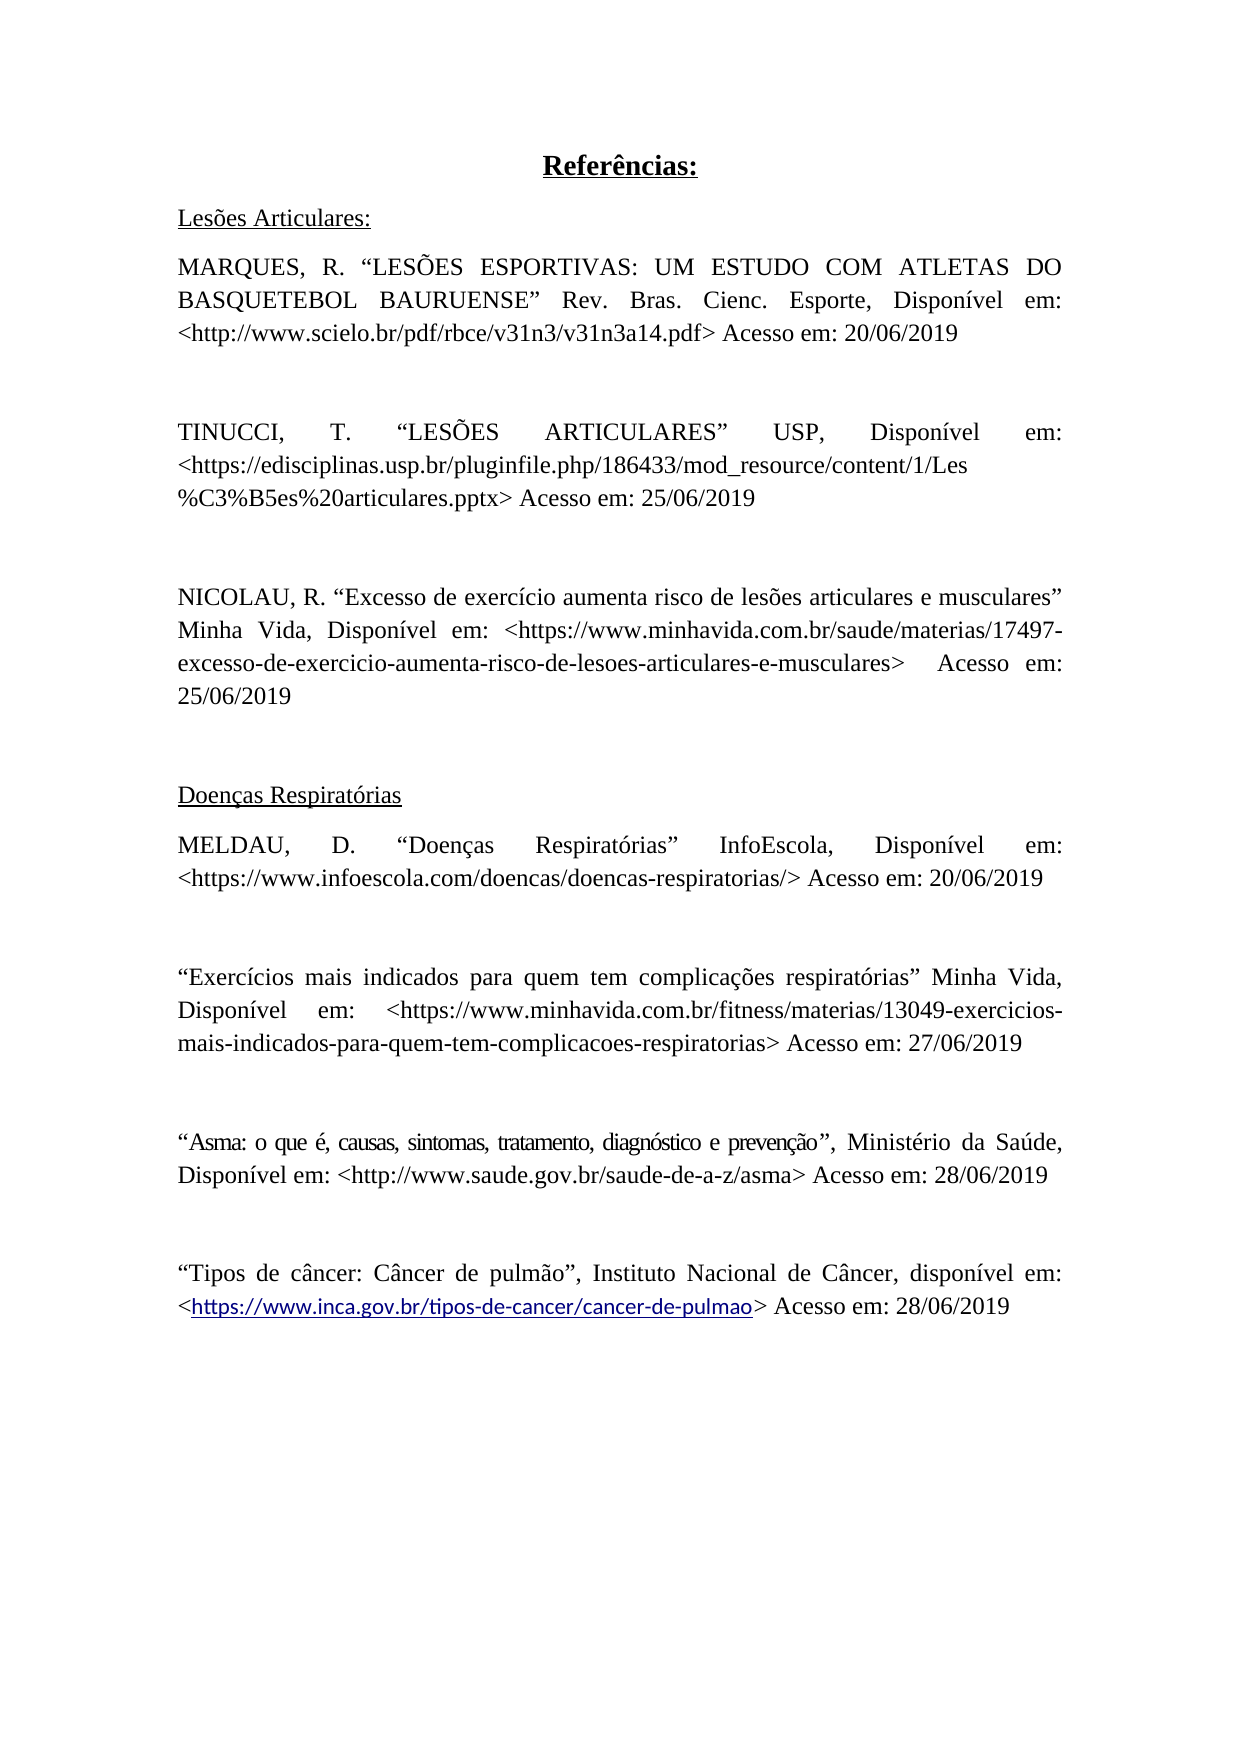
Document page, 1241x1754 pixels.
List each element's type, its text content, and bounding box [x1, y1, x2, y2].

text Lesões Articulares: [177, 203, 1063, 232]
text “Exercícios mais indicados para quem tem complicações respiratórias” Minha Vida, Disponível em: <https://www.minhavida.com.br/fitness/materias/13049-exercicios-mais-indicados-para-quem-tem-complicacoes-respiratorias> Acesso em: 27/06/2019 [177, 962, 1063, 1057]
text MARQUES, R. “LESÕES ESPORTIVAS: UM ESTUDO COM ATLETAS DO BASQUETEBOL BAURUENSE” Rev. Bras. Cienc. Esporte, Disponível em: <http://www.scielo.br/pdf/rbce/v31n3/v31n3a14.pdf> Acesso em: 20/06/2019 [177, 252, 1063, 347]
text MELDAU, D. “Doenças Respiratórias” InfoEscola, Disponível em: <https://www.infoescola.com/doencas/doencas-respiratorias/> Acesso em: 20/06/2019 [177, 830, 1063, 892]
text NICOLAU, R. “Excesso de exercício aumenta risco de lesões articulares e musculares” Minha Vida, Disponível em: <https://www.minhavida.com.br/saude/materias/17497-excesso-de-exercicio-aumenta-risco-de-lesoes-articulares-e-musculares> Acesso em: 25/06/2019 [177, 582, 1063, 709]
text “Asma: o que é, causas, sintomas, tratamento, diagnóstico e prevenção”, Ministério da Saúde, Disponível em: <http://www.saude.gov.br/saude-de-a-z/asma> Acesso em: 28/06/2019 [177, 1127, 1063, 1188]
text Doenças Respiratórias [177, 780, 1063, 809]
text TINUCCI, T. “LESÕES ARTICULARES” USP, Disponível em: <https://edisciplinas.usp.br/pluginfile.php/186433/mod_resource/content/1/Les%C3%B5es%20articulares.pptx> Acesso em: 25/06/2019 [177, 417, 1063, 512]
text Referências: [177, 148, 1063, 181]
text “Tipos de câncer: Câncer de pulmão”, Instituto Nacional de Câncer, disponível em: <https://www.inca.gov.br/tipos-de-cancer/cancer-de-pulmao> Acesso em: 28/06/2019 [177, 1258, 1063, 1320]
